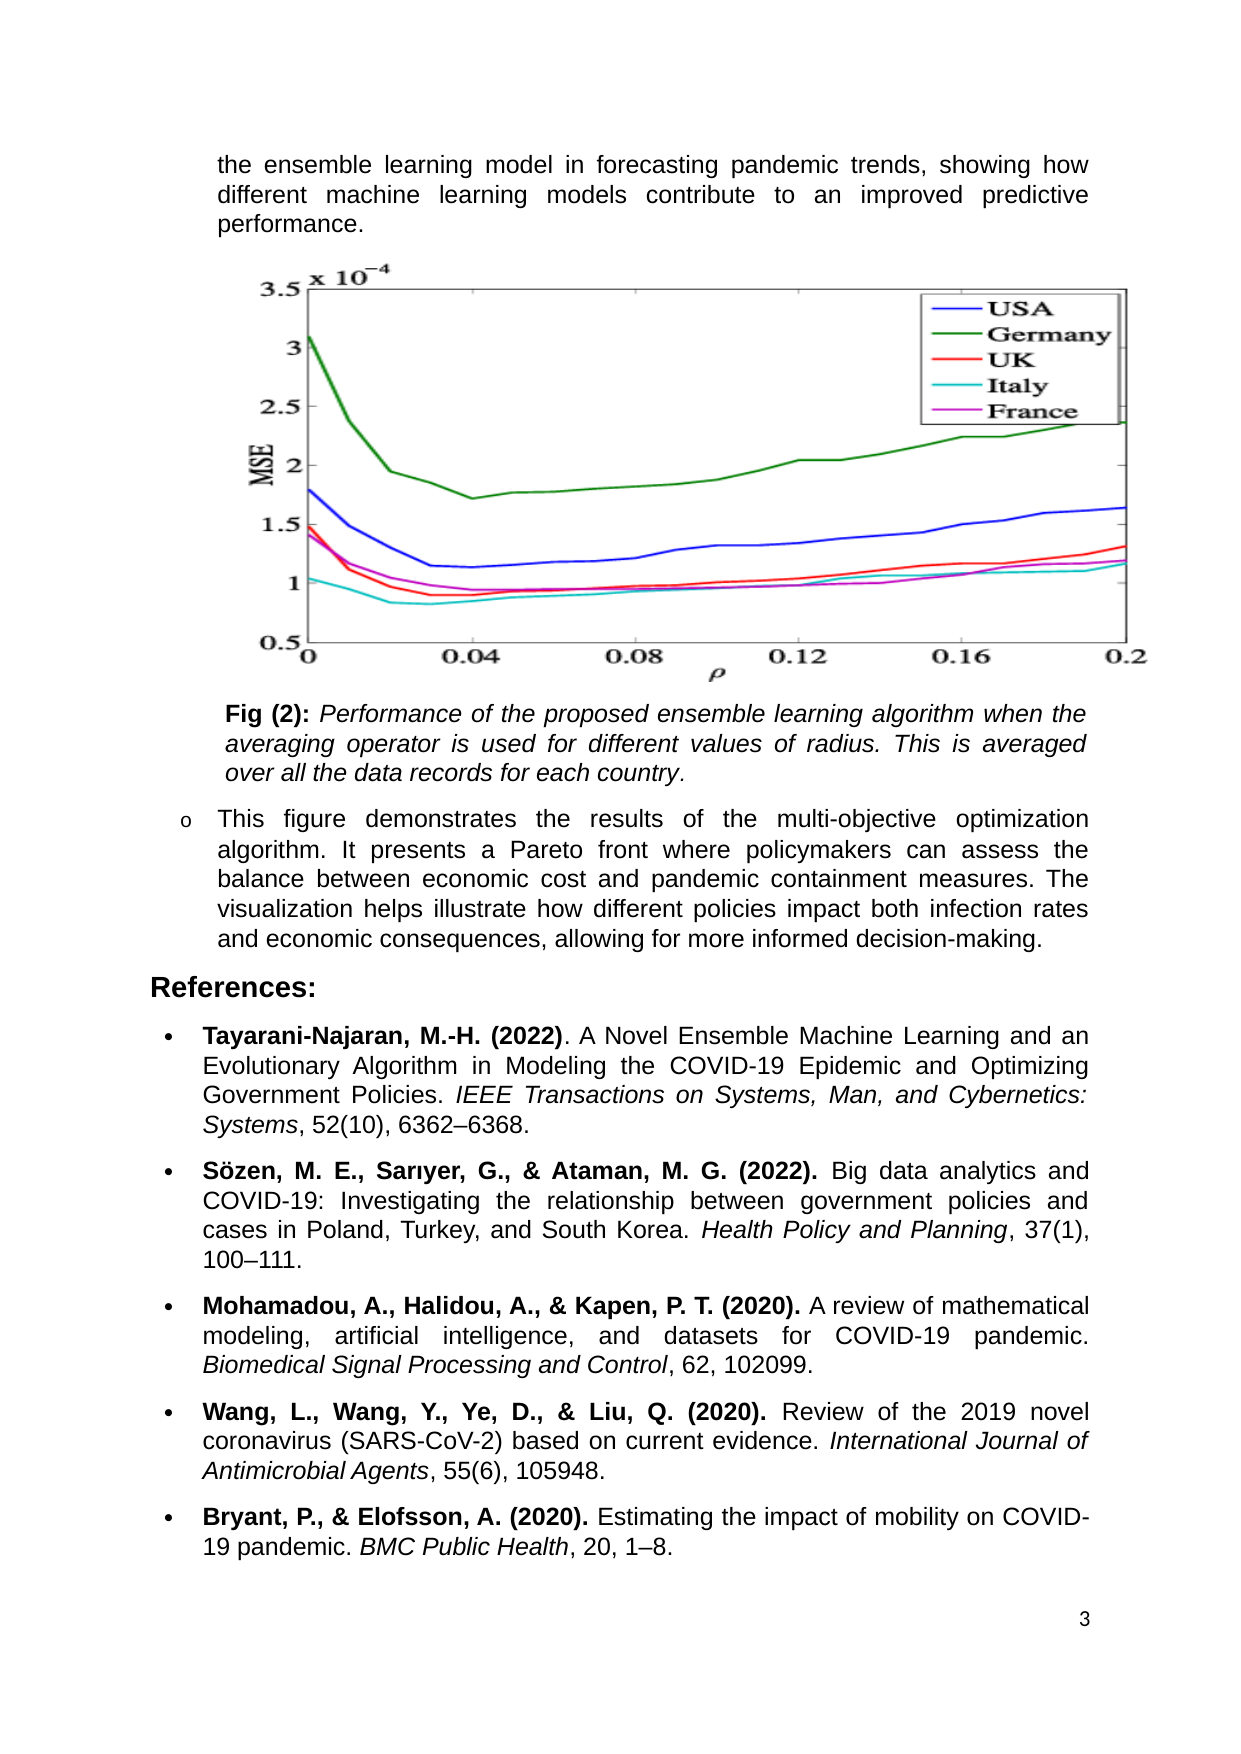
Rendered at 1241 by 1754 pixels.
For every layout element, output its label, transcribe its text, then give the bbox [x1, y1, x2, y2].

list Mohamadou, A., Halidou, A., & Kapen, P. T. (2020). A review of mathematical modeling, artificial intelligence, and datasets for COVID-19 pandemic. Biomedical Signal Processing and Control, 62, 102099. [165, 1291, 1090, 1379]
text References: [150, 970, 1090, 1003]
list the ensemble learning model in forecasting pandemic trends, showing how different machine learning models contribute to an improved predictive performance. [179, 150, 1090, 238]
list Bryant, P., & Elofsson, A. (2020). Estimating the impact of mobility on COVID-19 pandemic. BMC Public Health, 20, 1–8. [165, 1502, 1090, 1560]
list Sözen, M. E., Sarıyer, G., & Ataman, M. G. (2022). Big data analytics and COVID-19: Investigating the relationship between government policies and cases in Poland, Turkey, and South Korea. Health Policy and Planning, 37(1), 100–111. [165, 1156, 1090, 1273]
list Tayarani-Najaran, M.-H. (2022). A Novel Ensemble Machine Learning and an Evolutionary Algorithm in Modeling the COVID-19 Epidemic and Optimizing Government Policies. IEEE Transactions on Systems, Man, and Cybernetics: Systems, 52(10), 6362–6368. [165, 1021, 1090, 1138]
list This figure demonstrates the results of the multi-objective optimization algorithm. It presents a Pareto front where policymakers can assess the balance between economic cost and pandemic containment measures. The visualization helps illustrate how different policies impact both infection rates and economic consequences, allowing for more informed decision-making. [179, 804, 1090, 952]
text Fig (2): Performance of the proposed ensemble learning algorithm when the averaging operator is used for different values of radius. This is averaged over all the data records for each country. [225, 699, 1090, 787]
list Wang, L., Wang, Y., Ye, D., & Liu, Q. (2020). Review of the 2019 novel coronavirus (SARS-CoV-2) based on current evidence. International Journal of Antimicrobial Agents, 55(6), 105948. [165, 1396, 1090, 1484]
